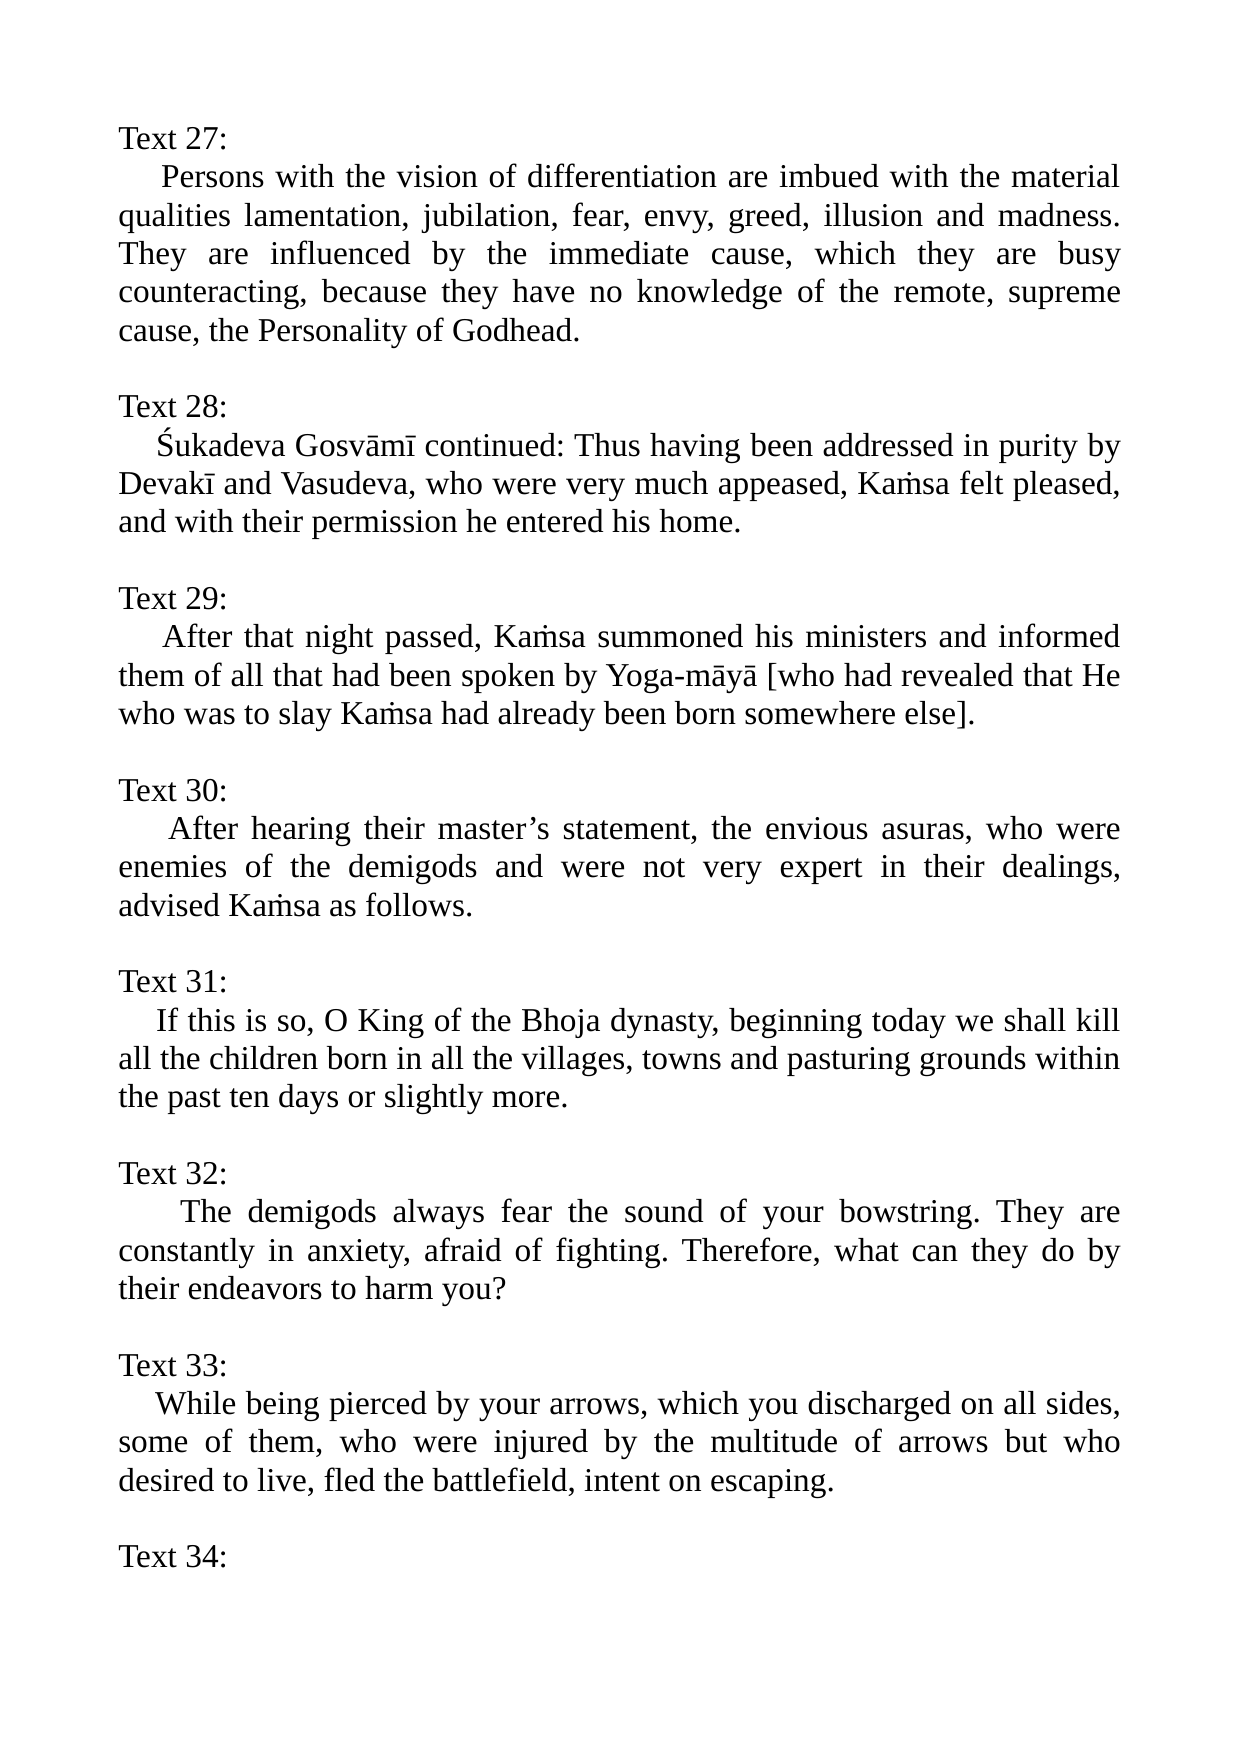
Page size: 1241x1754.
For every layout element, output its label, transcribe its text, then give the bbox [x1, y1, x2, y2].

text If this is so, O King of the Bhoja dynasty, beginning today we shall kill all the children born in all the villages, towns and pasturing grounds within the past ten days or slightly more. [118, 1000, 1122, 1115]
text While being pierced by your arrows, which you discharged on all sides, some of them, who were injured by the multitude of arrows but who desired to live, fled the battlefield, intent on escaping. [118, 1383, 1122, 1498]
text Text 29: [118, 578, 1122, 616]
text Text 30: [118, 770, 1122, 808]
text The demigods always fear the sound of your bowstring. They are constantly in anxiety, afraid of fighting. Therefore, what can they do by their endeavors to harm you? [118, 1191, 1122, 1306]
text Text 34: [118, 1536, 1122, 1575]
text Text 33: [118, 1345, 1122, 1383]
text After that night passed, Kaṁsa summoned his ministers and informed them of all that had been spoken by Yoga-māyā [who had revealed that He who was to slay Kaṁsa had already been born somewhere else]. [118, 616, 1122, 731]
text Śukadeva Gosvāmī continued: Thus having been addressed in purity by Devakī and Vasudeva, who were very much appeased, Kaṁsa felt pleased, and with their permission he entered his home. [118, 425, 1122, 540]
text Persons with the vision of differentiation are imbued with the material qualities lamentation, jubilation, fear, envy, greed, illusion and madness. They are influenced by the immediate cause, which they are busy counteracting, because they have no knowledge of the remote, supreme cause, the Personality of Godhead. [118, 156, 1122, 348]
text Text 28: [118, 386, 1122, 425]
text Text 31: [118, 961, 1122, 1000]
text Text 27: [118, 118, 1122, 156]
text After hearing their master’s statement, the envious asuras, who were enemies of the demigods and were not very expert in their dealings, advised Kaṁsa as follows. [118, 808, 1122, 923]
text Text 32: [118, 1153, 1122, 1191]
